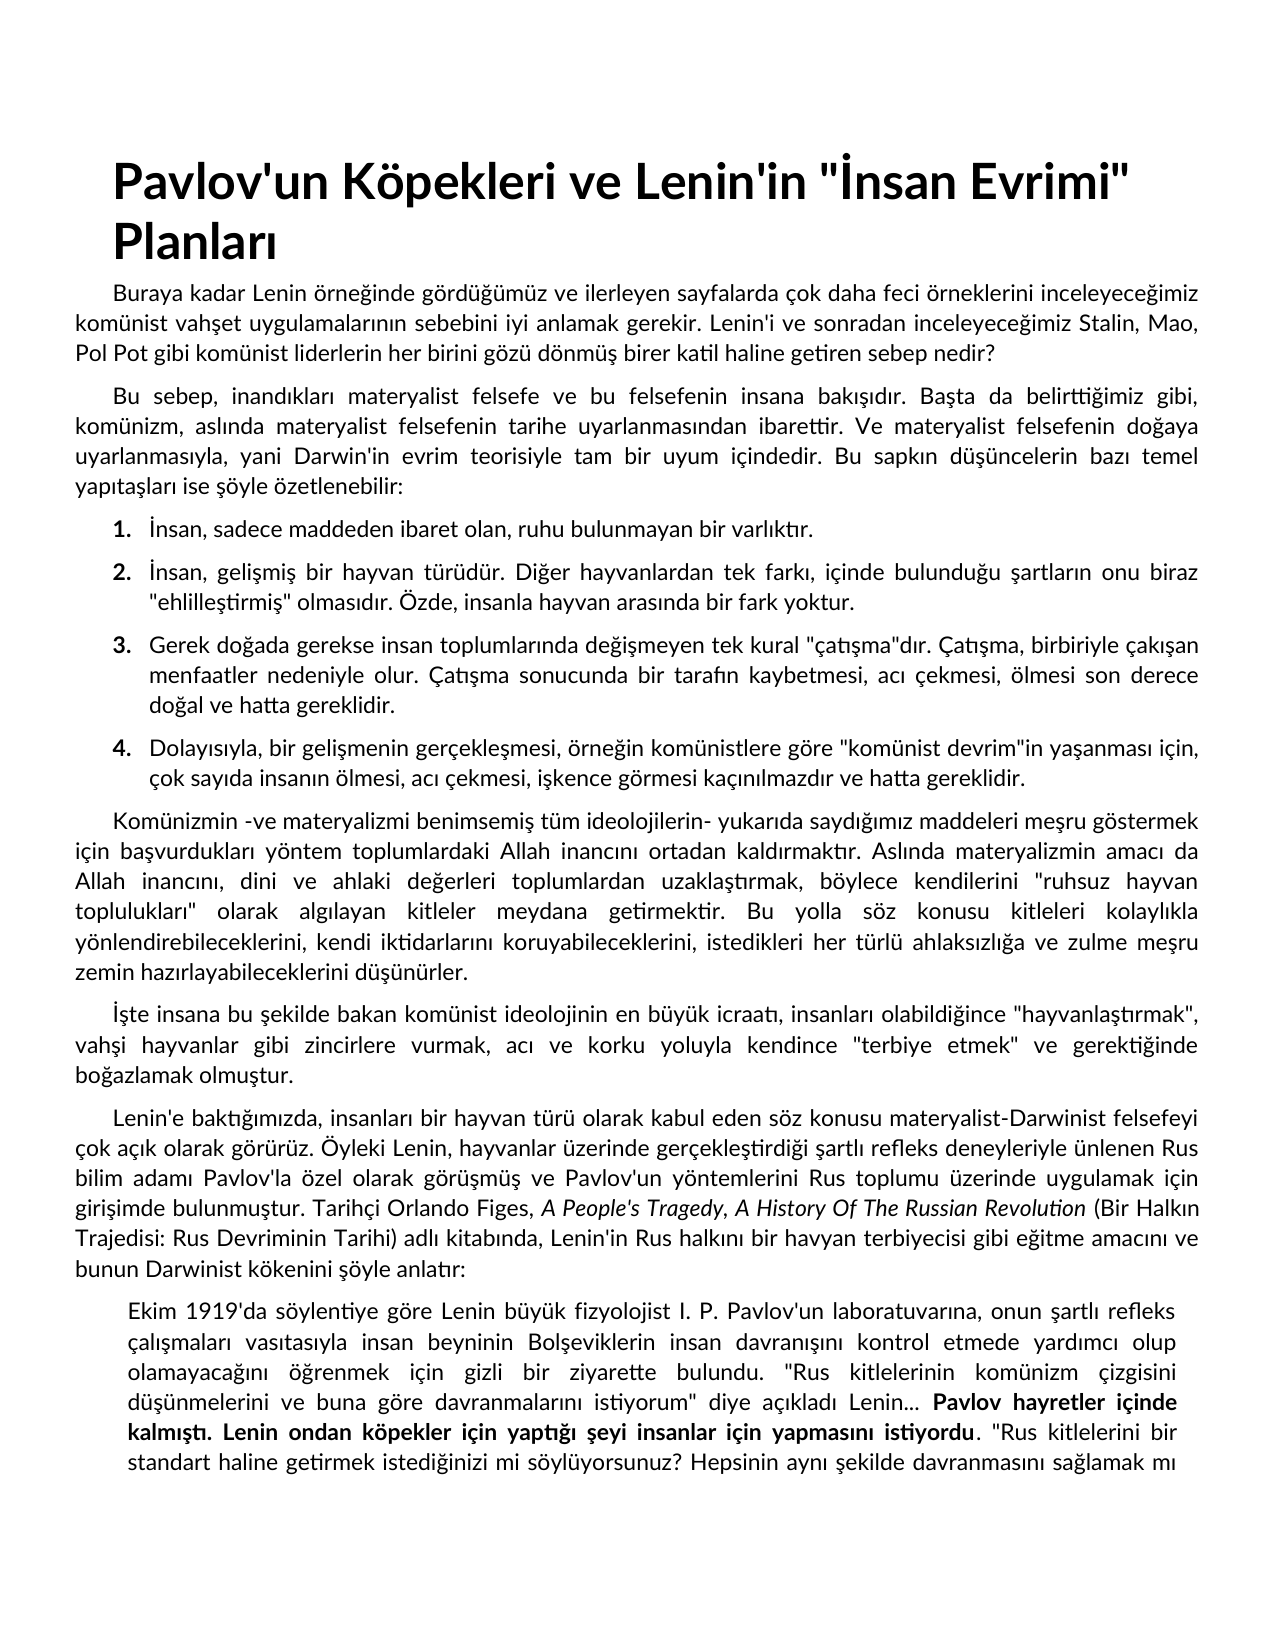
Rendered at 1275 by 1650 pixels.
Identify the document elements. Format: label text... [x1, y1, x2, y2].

text 4. Dolayısıyla, bir gelişmenin gerçekleşmesi, örneğin komünistlere göre "komünist devrim"in yaşanması için, çok sayıda insanın ölmesi, acı çekmesi, işkence görmesi kaçınılmazdır ve hatta gereklidir. [112, 733, 1200, 791]
text Komünizmin -ve materyalizmi benimsemiş tüm ideolojilerin- yukarıda saydığımız maddeleri meşru göstermek için başvurdukları yöntem toplumlardaki Allah inancını ortadan kaldırmaktır. Aslında materyalizmin amacı da Allah inancını, dini ve ahlaki değerleri toplumlardan uzaklaştırmak, böylece kendilerini "ruhsuz hayvan toplulukları" olarak algılayan kitleler meydana getirmektir. Bu yolla söz konusu kitleleri kolaylıkla yönlendirebileceklerini, kendi iktidarlarını koruyabileceklerini, istedikleri her türlü ahlaksızlığa ve zulme meşru zemin hazırlayabileceklerini düşünürler. [75, 806, 1200, 985]
text 2. İnsan, gelişmiş bir hayvan türüdür. Diğer hayvanlardan tek farkı, içinde bulunduğu şartların onu biraz "ehlilleştirmiş" olmasıdır. Özde, insanla hayvan arasında bir fark yoktur. [112, 557, 1200, 615]
text Lenin'e baktığımızda, insanları bir hayvan türü olarak kabul eden söz konusu materyalist-Darwinist felsefeyi çok açık olarak görürüz. Öyleki Lenin, hayvanlar üzerinde gerçekleştirdiği şartlı refleks deneyleriyle ünlenen Rus bilim adamı Pavlov'la özel olarak görüşmüş ve Pavlov'un yöntemlerini Rus toplumu üzerinde uygulamak için girişimde bulunmuştur. Tarihçi Orlando Figes, A People's Tragedy, A History Of The Russian Revolution (Bir Halkın Trajedisi: Rus Devriminin Tarihi) adlı kitabında, Lenin'in Rus halkını bir havyan terbiyecisi gibi eğitme amacını ve bunun Darwinist kökenini şöyle anlatır: [75, 1103, 1200, 1282]
subtitle Pavlov'un Köpekleri ve Lenin'in "İnsan Evrimi" Planları [112, 150, 1200, 270]
text İşte insana bu şekilde bakan komünist ideolojinin en büyük icraatı, insanları olabildiğince "hayvanlaştırmak", vahşi hayvanlar gibi zincirlere vurmak, acı ve korku yoluyla kendince "terbiye etmek" ve gerektiğinde boğazlamak olmuştur. [75, 1000, 1200, 1088]
text 3. Gerek doğada gerekse insan toplumlarında değişmeyen tek kural "çatışma"dır. Çatışma, birbiriyle çakışan menfaatler nedeniyle olur. Çatışma sonucunda bir tarafın kaybetmesi, acı çekmesi, ölmesi son derece doğal ve hatta gereklidir. [112, 630, 1200, 718]
text Ekim 1919'da söylentiye göre Lenin büyük fizyolojist I. P. Pavlov'un laboratuvarına, onun şartlı refleks çalışmaları vasıtasıyla insan beyninin Bolşeviklerin insan davranışını kontrol etmede yardımcı olup olamayacağını öğrenmek için gizli bir ziyarette bulundu. "Rus kitlelerinin komünizm çizgisini düşünmelerini ve buna göre davranmalarını istiyorum" diye açıkladı Lenin... Pavlov hayretler içinde kalmıştı. Lenin ondan köpekler için yaptığı şeyi insanlar için yapmasını istiyordu. "Rus kitlelerini bir standart haline getirmek istediğinizi mi söylüyorsunuz? Hepsinin aynı şekilde davranmasını sağlamak mı [127, 1297, 1177, 1476]
text Buraya kadar Lenin örneğinde gördüğümüz ve ilerleyen sayfalarda çok daha feci örneklerini inceleyeceğimiz komünist vahşet uygulamalarının sebebini iyi anlamak gerekir. Lenin'i ve sonradan inceleyeceğimiz Stalin, Mao, Pol Pot gibi komünist liderlerin her birini gözü dönmüş birer katil haline getiren sebep nedir? [75, 278, 1200, 366]
text 1. İnsan, sadece maddeden ibaret olan, ruhu bulunmayan bir varlıktır. [112, 515, 1200, 542]
text Bu sebep, inandıkları materyalist felsefe ve bu felsefenin insana bakışıdır. Başta da belirttiğimiz gibi, komünizm, aslında materyalist felsefenin tarihe uyarlanmasından ibarettir. Ve materyalist felsefenin doğaya uyarlanmasıyla, yani Darwin'in evrim teorisiyle tam bir uyum içindedir. Bu sapkın düşüncelerin bazı temel yapıtaşları ise şöyle özetlenebilir: [75, 381, 1200, 499]
